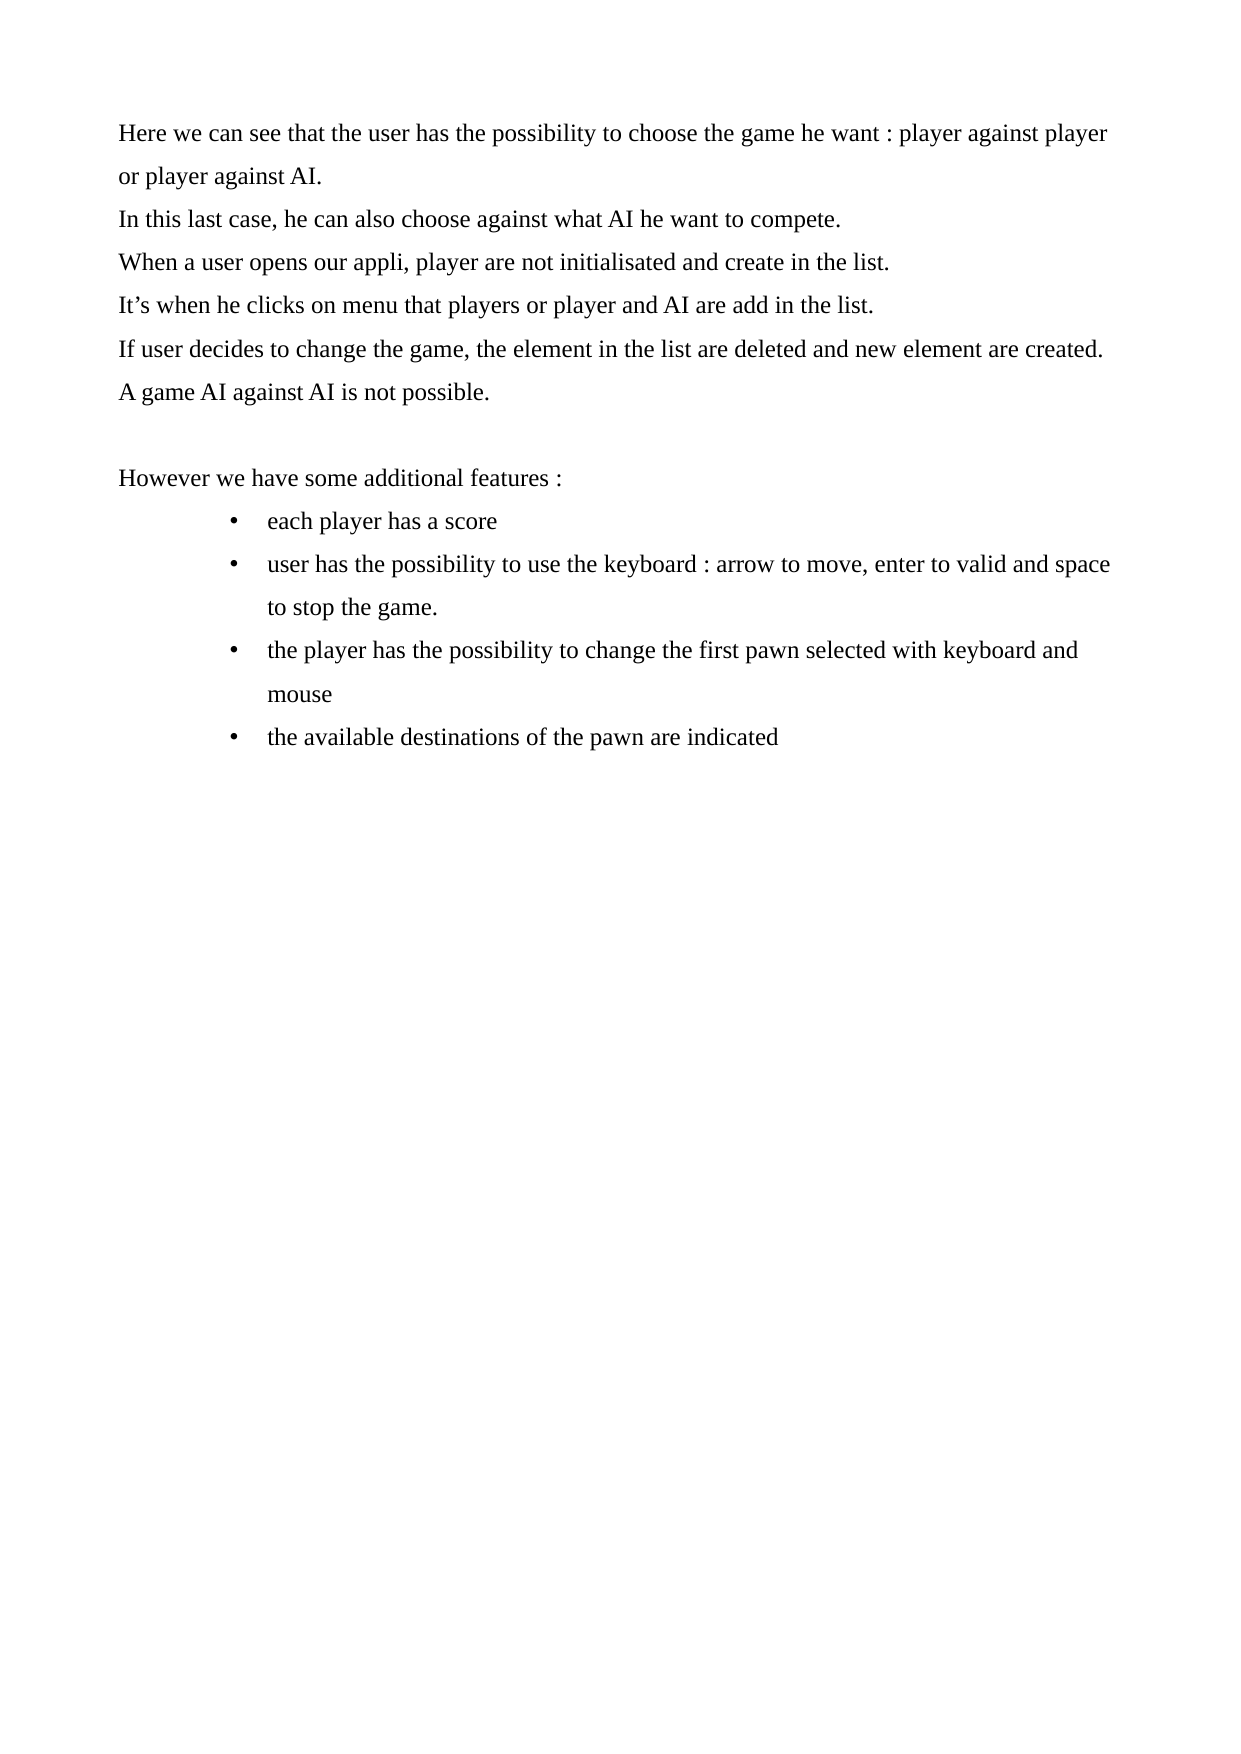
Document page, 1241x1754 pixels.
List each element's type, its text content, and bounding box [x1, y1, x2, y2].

text When a user opens our appli, player are not initialisated and create in the list. [118, 247, 1122, 276]
text A game AI against AI is not possible. [118, 377, 1122, 406]
text Here we can see that the user has the possibility to choose the game he want : player against player or player against AI. [118, 118, 1122, 190]
text It’s when he clicks on menu that players or player and AI are add in the list. [118, 291, 1122, 319]
text In this last case, he can also choose against what AI he want to compete. [118, 204, 1122, 233]
list each player has a score [229, 506, 1122, 535]
list the available destinations of the pawn are indicated [229, 722, 1122, 751]
list the player has the possibility to change the first pawn selected with keyboard and mouse [229, 636, 1122, 707]
text However we have some additional features : [118, 463, 1122, 492]
text If user decides to change the game, the element in the list are deleted and new element are created. [118, 334, 1122, 362]
list user has the possibility to use the keyboard : arrow to move, enter to valid and space to stop the game. [229, 549, 1122, 621]
